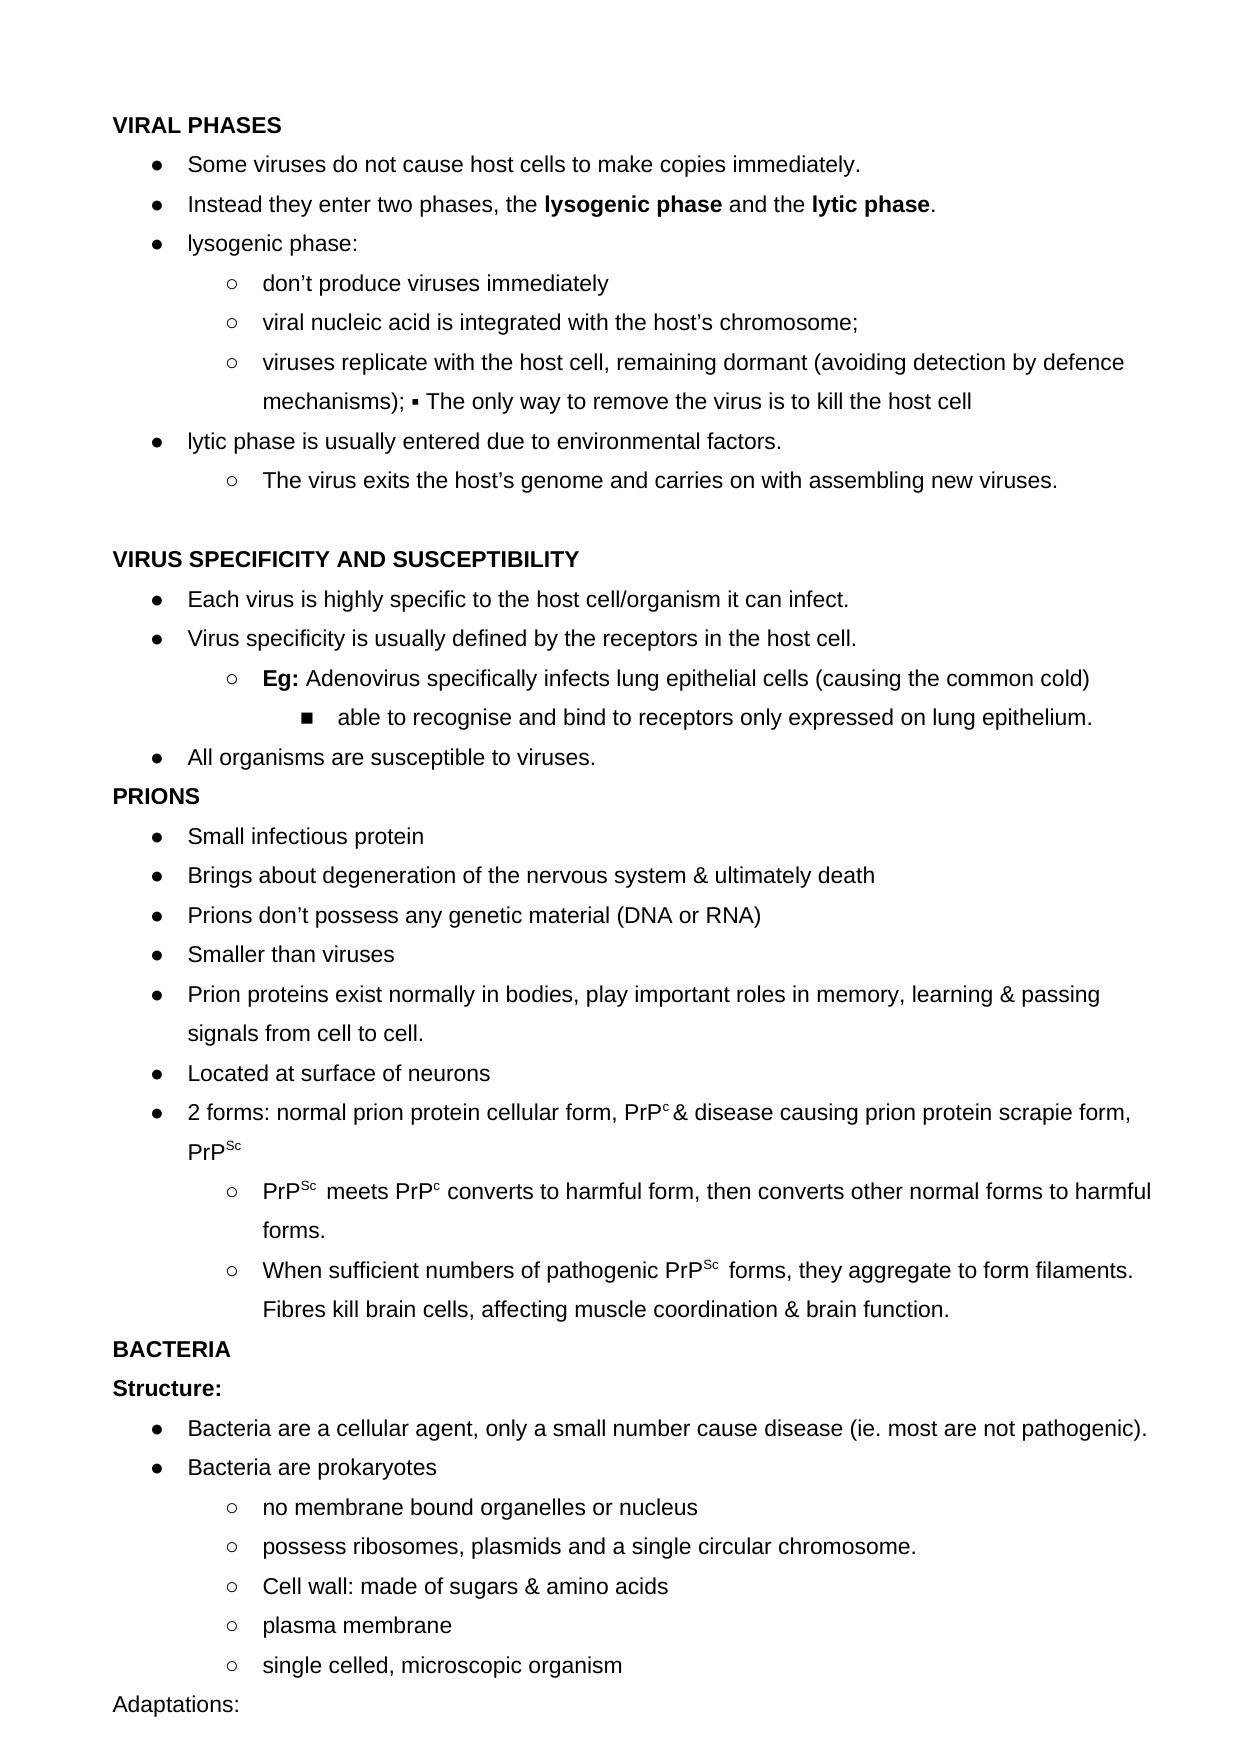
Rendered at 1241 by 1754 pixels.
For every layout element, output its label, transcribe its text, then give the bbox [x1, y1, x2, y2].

text BACTERIA [112, 1336, 1164, 1362]
list Smaller than viruses [150, 941, 1164, 967]
list no membrane bound organelles or nucleus [225, 1494, 1104, 1520]
list single celled, microscopic organism [225, 1652, 1104, 1678]
list 2 forms: normal prion protein cellular form, PrPc & disease causing prion protein scrapie form, PrPSc [150, 1099, 1164, 1165]
list Bacteria are a cellular agent, only a small number cause disease (ie. most are not pathogenic). [150, 1415, 1164, 1441]
list viral nucleic acid is integrated with the host’s chromosome; [225, 309, 1164, 336]
list All organisms are susceptible to viruses. [150, 744, 1164, 770]
list The virus exits the host’s genome and carries on with assembling new viruses. [225, 467, 1164, 494]
list Virus specificity is usually defined by the receptors in the host cell. [150, 625, 1164, 652]
list Each virus is highly specific to the host cell/organism it can infect. [150, 586, 1164, 612]
list Located at surface of neurons [150, 1059, 1164, 1086]
list Cell wall: made of sugars & amino acids [225, 1573, 1104, 1599]
list viruses replicate with the host cell, remaining dormant (avoiding detection by defence mechanisms); ▪ The only way to remove the virus is to kill the host cell [225, 349, 1152, 415]
list Instead they enter two phases, the lysogenic phase and the lytic phase. [150, 191, 1164, 217]
text PRIONS [112, 783, 1164, 809]
list able to recognise and bind to receptors only expressed on lung epithelium. [300, 704, 1164, 731]
list Eg: Adenovirus specifically infects lung epithelial cells (causing the common cold) [225, 665, 1164, 691]
text Structure: [112, 1375, 1164, 1402]
list lytic phase is usually entered due to environmental factors. [150, 428, 1164, 454]
list When sufficient numbers of pathogenic PrPSc forms, they aggregate to form filaments. Fibres kill brain cells, affecting muscle coordination & brain function. [225, 1257, 1164, 1323]
text VIRUS SPECIFICITY AND SUSCEPTIBILITY [112, 546, 1164, 573]
text VIRAL PHASES [112, 112, 1164, 138]
list don’t produce viruses immediately [225, 270, 1164, 296]
list Brings about degeneration of the nervous system & ultimately death [150, 862, 1164, 888]
list Bacteria are prokaryotes [150, 1454, 1104, 1481]
list Small infectious protein [150, 823, 1164, 849]
list PrPSc meets PrPc converts to harmful form, then converts other normal forms to harmful forms. [225, 1178, 1164, 1244]
list Some viruses do not cause host cells to make copies immediately. [150, 151, 1164, 178]
list lysogenic phase: [150, 230, 1164, 257]
list Prion proteins exist normally in bodies, play important roles in memory, learning & passing signals from cell to cell. [150, 981, 1164, 1046]
list Prions don’t possess any genetic material (DNA or RNA) [150, 902, 1164, 928]
text Adaptations: [112, 1691, 1104, 1717]
list plasma membrane [225, 1612, 1104, 1638]
list possess ribosomes, plasmids and a single circular chromosome. [225, 1533, 1104, 1559]
